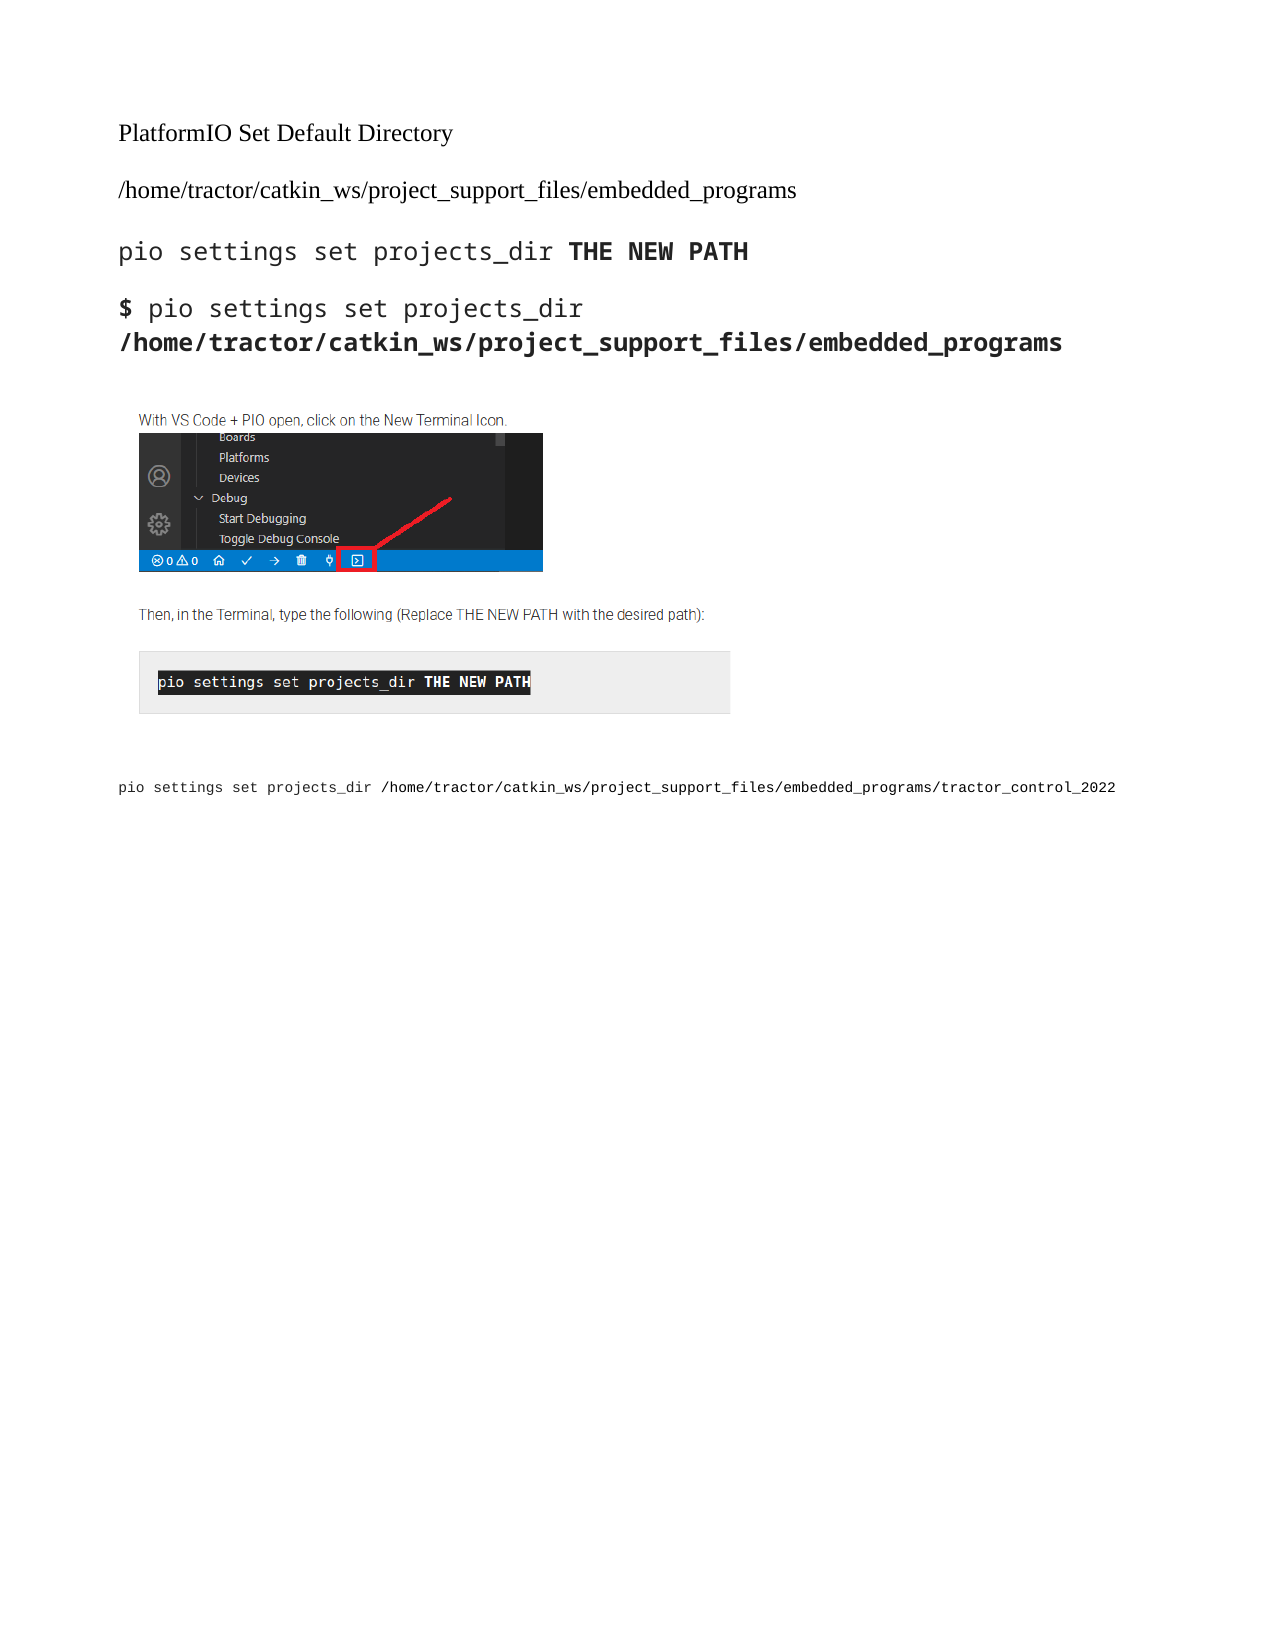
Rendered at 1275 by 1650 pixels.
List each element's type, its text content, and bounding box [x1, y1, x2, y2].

text pio settings set projects_dir THE NEW PATH [118, 233, 1157, 267]
picture [118, 401, 731, 720]
text /home/tractor/catkin_ws/project_support_files/embedded_programs [118, 176, 1157, 204]
text pio settings set projects_dir /home/tractor/catkin_ws/project_support_files/embedded_programs/tractor_control_2022 [118, 780, 1157, 797]
text PlatformIO Set Default Directory [118, 118, 1157, 147]
text $ pio settings set projects_dir /home/tractor/catkin_ws/project_support_files/embedded_programs [118, 291, 1157, 359]
